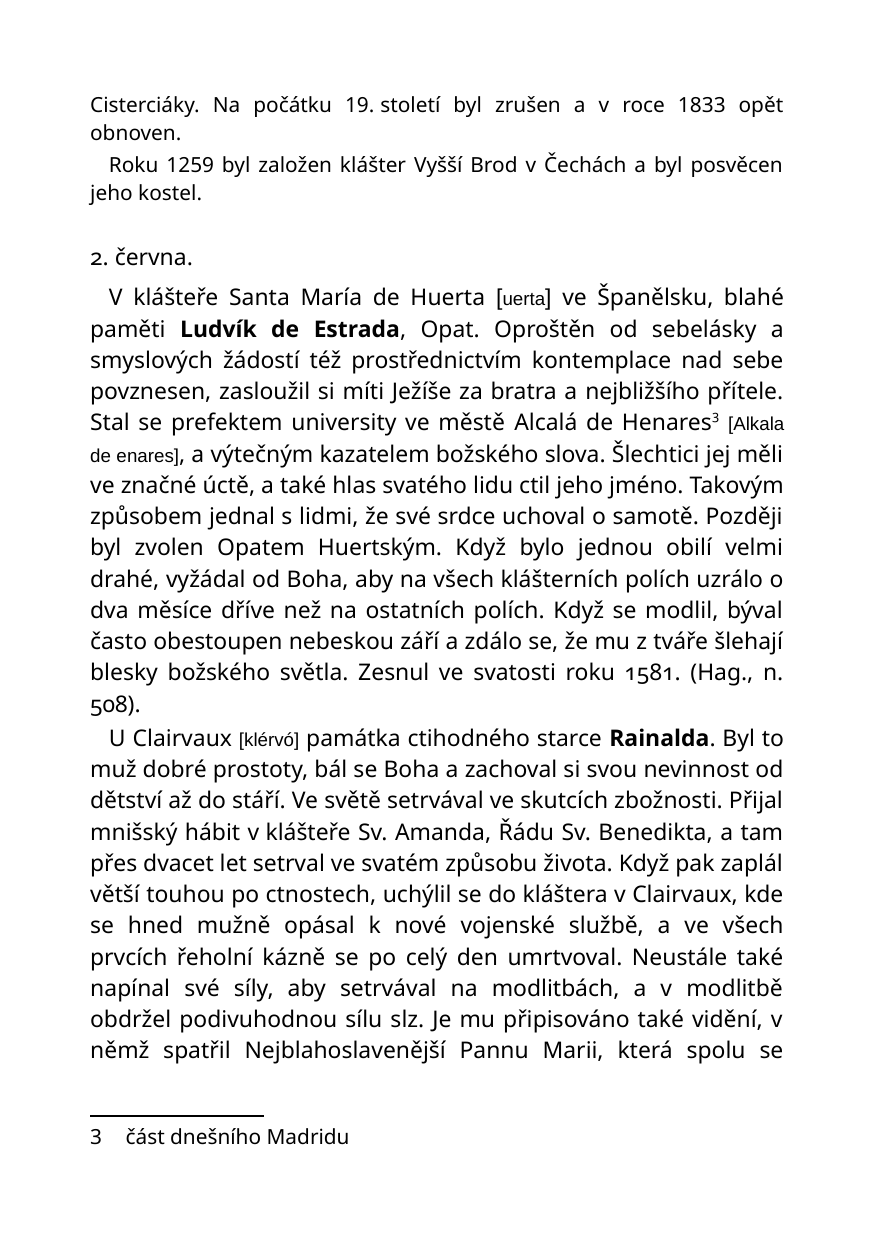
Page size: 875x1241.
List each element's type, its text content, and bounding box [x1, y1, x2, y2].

text Cisterciáky. Na počátku 19. století byl zrušen a v roce 1833 opět obnoven. [90, 90, 784, 147]
text V klášteře Santa María de Huerta [uerta] ve Španělsku, blahé paměti Ludvík de Estrada, Opat. Oproštěn od sebelásky a smyslových žádostí též prostřednictvím kontemplace nad sebe povznesen, zasloužil si míti Ježíše za bratra a nejbližšího přítele. Stal se prefektem university ve městě Alcalá de Henares [Alkala de enares], a výtečným kazatelem božského slova. Šlechtici jej měli ve značné úctě, a také hlas svatého lidu ctil jeho jméno. Takovým způsobem jednal s lidmi, že své srdce uchoval o samotě. Později byl zvolen Opatem Huertským. Když bylo jednou obilí velmi drahé, vyžádal od Boha, aby na všech klášterních polích uzrálo o dva měsíce dříve než na ostatních polích. Když se modlil, býval často obestoupen nebeskou září a zdálo se, že mu z tváře šlehají blesky božského světla. Zesnul ve svatosti roku 1581. (Hag., n. 508). [90, 281, 784, 719]
text U Clairvaux [klérvó] památka ctihodného starce Rainalda. Byl to muž dobré prostoty, bál se Boha a zachoval si svou nevinnost od dětství až do stáří. Ve světě setrvával ve skutcích zbožnosti. Přijal mnišský hábit v klášteře Sv. Amanda, Řádu Sv. Benedikta, a tam přes dvacet let setrval ve svatém způsobu života. Když pak zaplál větší touhou po ctnostech, uchýlil se do kláštera v Clairvaux, kde se hned mužně opásal k nové vojenské službě, a ve všech prvcích řeholní kázně se po celý den umrtvoval. Neustále také napínal své síly, aby setrvával na modlitbách, a v modlitbě obdržel podivuhodnou sílu slz. Je mu připisováno také vidění, v němž spatřil Nejblahoslavenější Pannu Marii, která spolu se [90, 722, 784, 1066]
text část dnešního Madridu [90, 1122, 784, 1150]
text 2. června. [90, 241, 784, 272]
text Roku 1259 byl založen klášter Vyšší Brod v Čechách a byl posvěcen jeho kostel. [90, 150, 784, 207]
